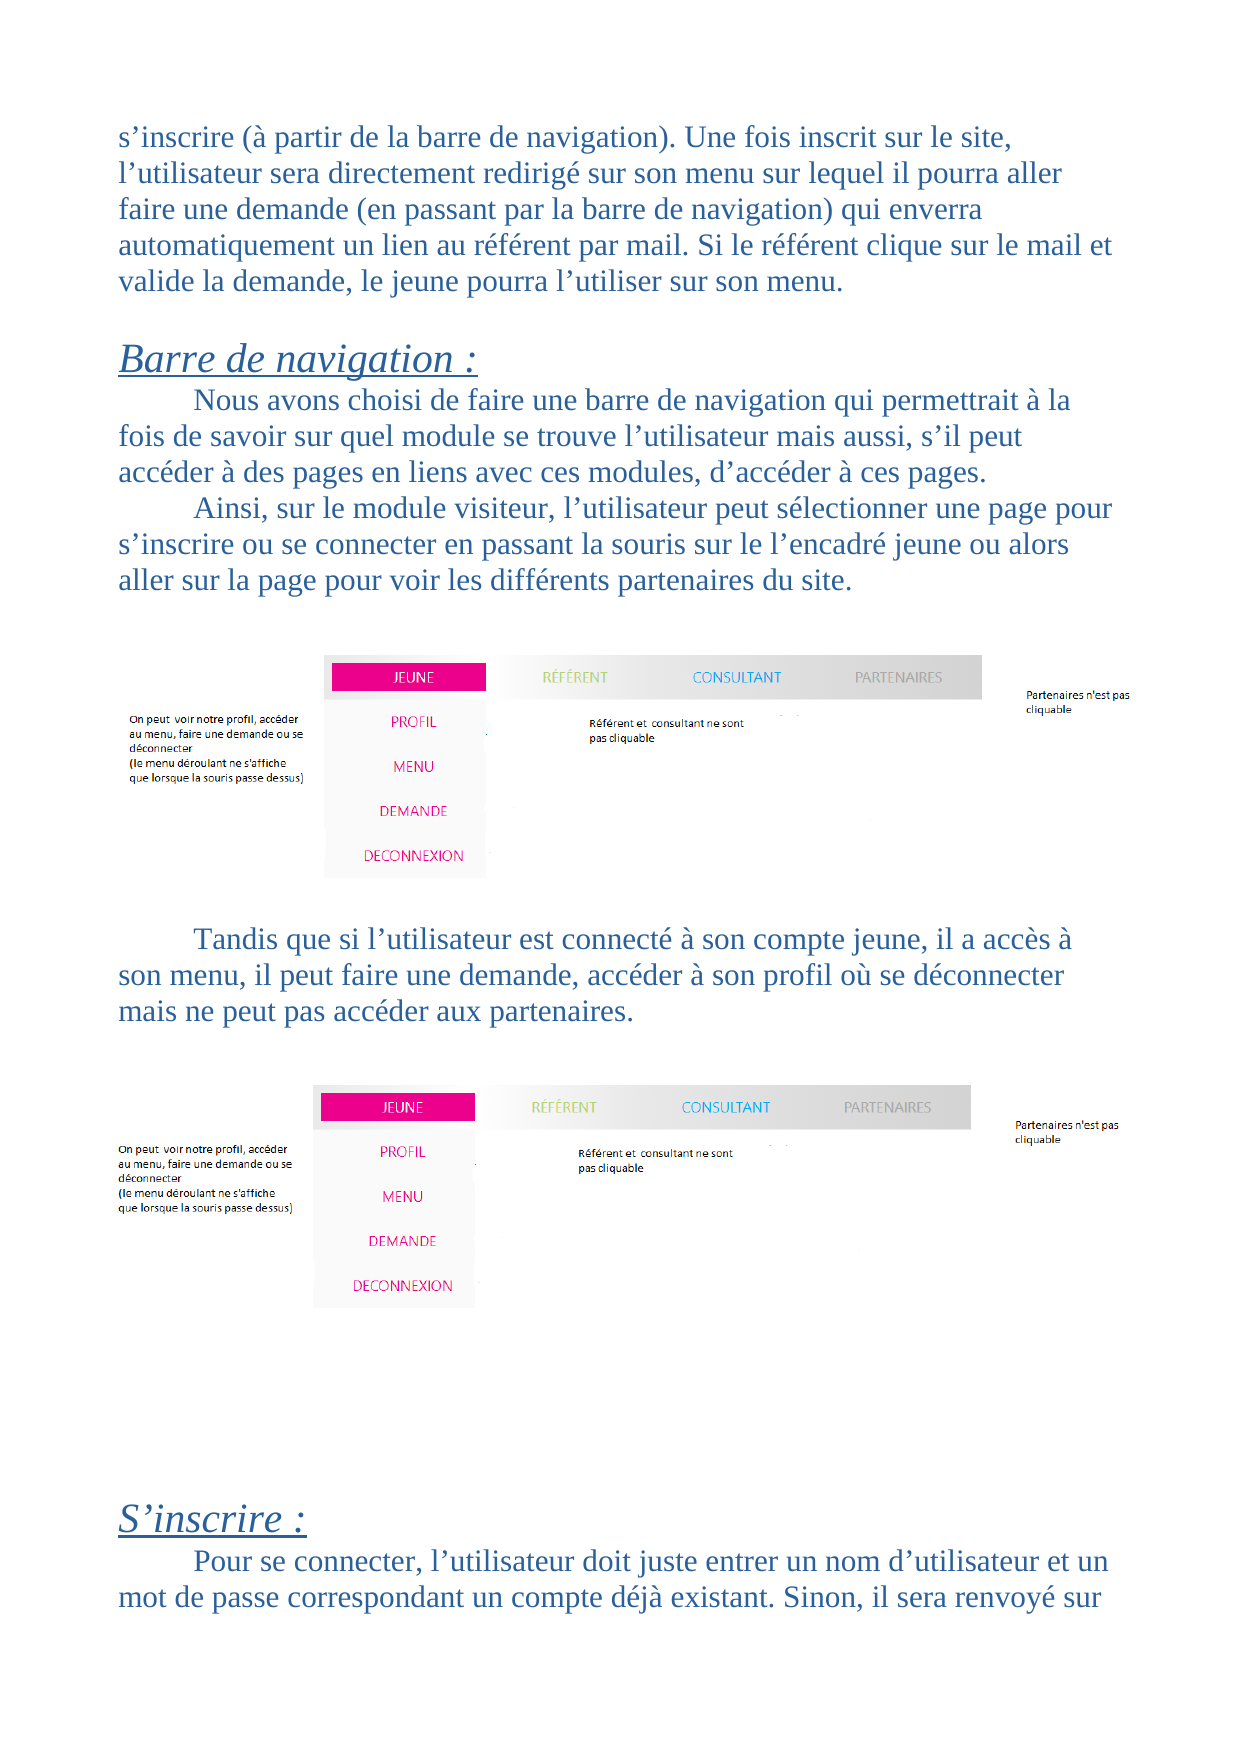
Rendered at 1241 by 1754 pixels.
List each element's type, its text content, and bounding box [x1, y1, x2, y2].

picture [118, 1082, 1123, 1315]
text s’inscrire (à partir de la barre de navigation). Une fois inscrit sur le site, l’utilisateur sera directement redirigé sur son menu sur lequel il pourra aller faire une demande (en passant par la barre de navigation) qui enverra automatiquement un lien au référent par mail. Si le référent clique sur le mail et valide la demande, le jeune pourra l’utiliser sur son menu. [118, 118, 1122, 298]
picture [129, 652, 1134, 885]
text Tandis que si l’utilisateur est connecté à son compte jeune, il a accès à son menu, il peut faire une demande, accéder à son profil où se déconnecter mais ne peut pas accéder aux partenaires. [118, 920, 1122, 1028]
text S’inscrire : [118, 1494, 1122, 1542]
text Barre de navigation : [118, 334, 1122, 382]
text Ainsi, sur le module visiteur, l’utilisateur peut sélectionner une page pour s’inscrire ou se connecter en passant la souris sur le l’encadré jeune ou alors aller sur la page pour voir les différents partenaires du site. [118, 489, 1122, 597]
text Nous avons choisi de faire une barre de navigation qui permettrait à la fois de savoir sur quel module se trouve l’utilisateur mais aussi, s’il peut accéder à des pages en liens avec ces modules, d’accéder à ces pages. [118, 382, 1122, 489]
text Pour se connecter, l’utilisateur doit juste entrer un nom d’utilisateur et un mot de passe correspondant un compte déjà existant. Sinon, il sera renvoyé sur [118, 1542, 1122, 1614]
